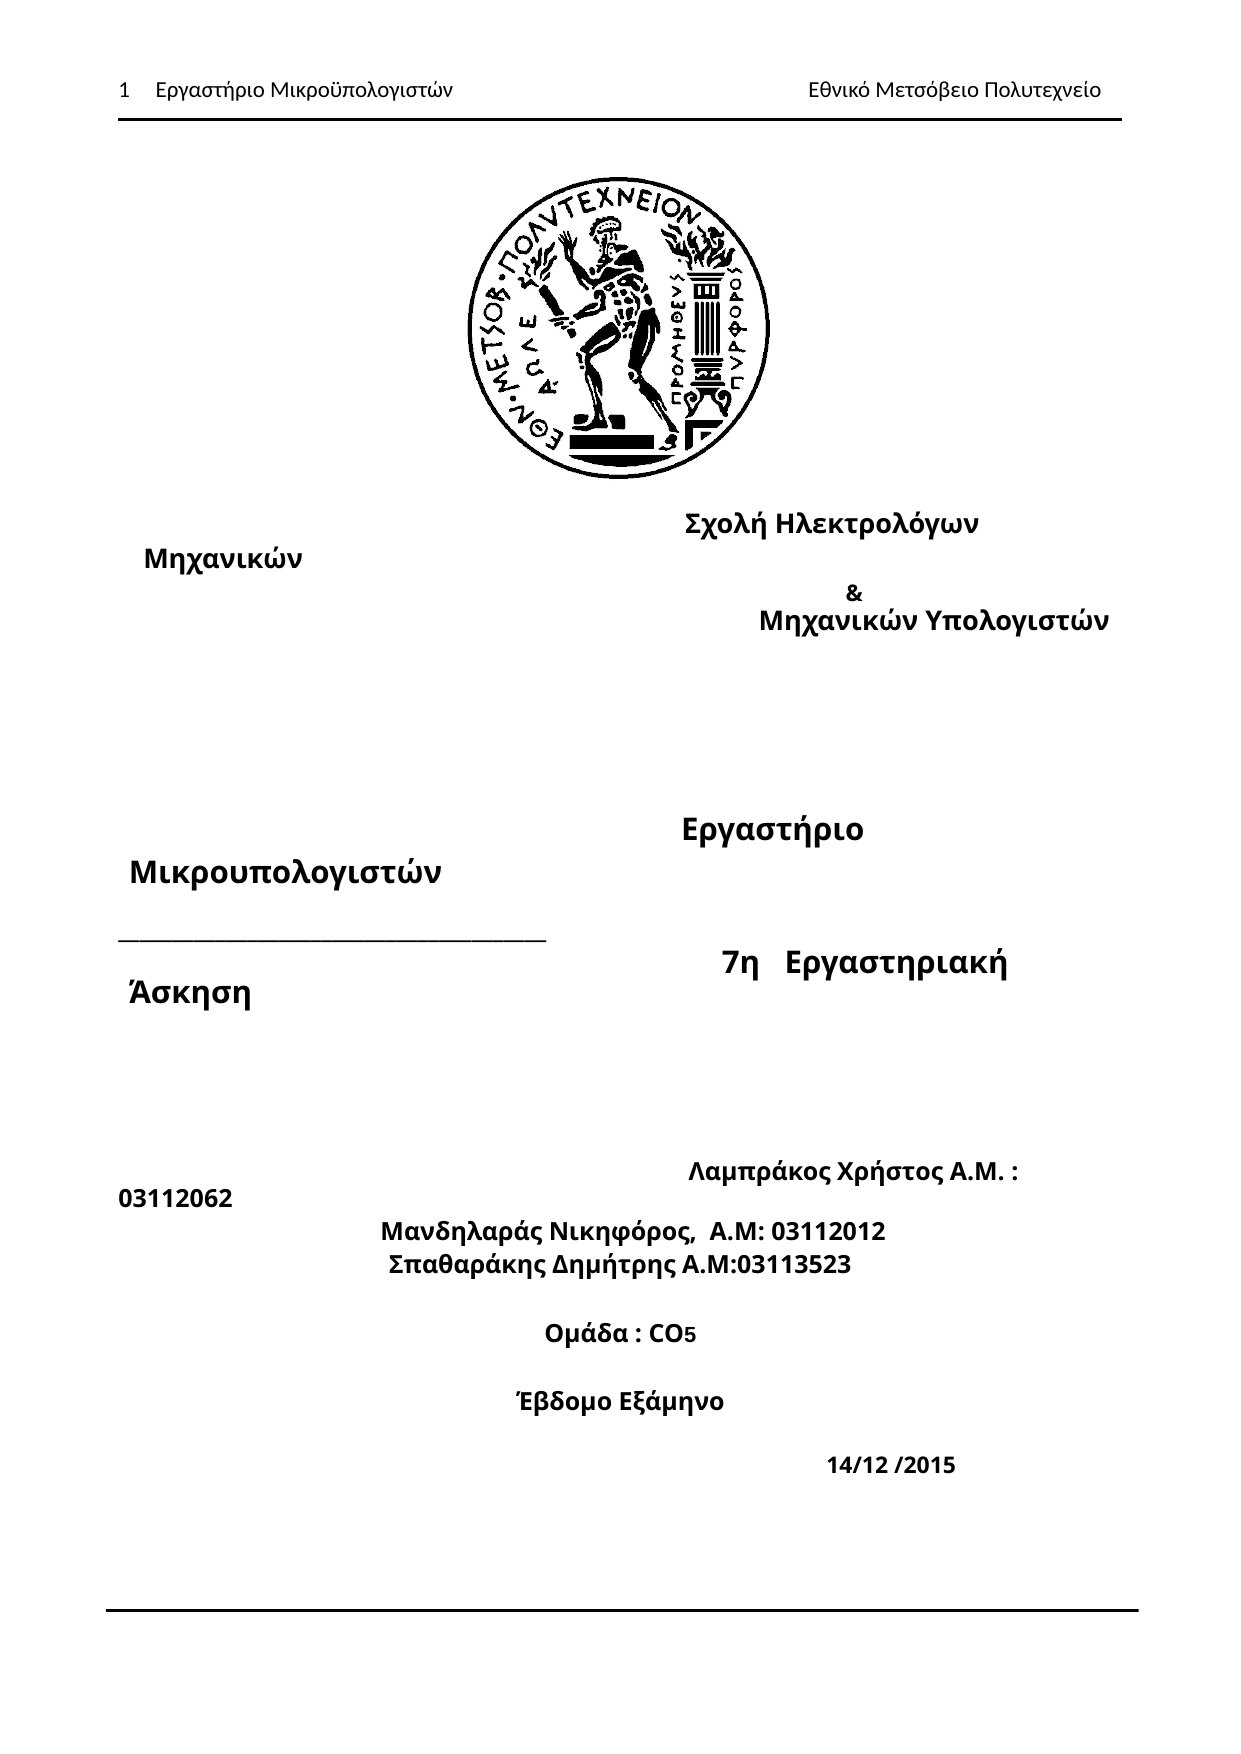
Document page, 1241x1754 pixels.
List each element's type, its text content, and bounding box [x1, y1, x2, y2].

text & [143, 576, 1122, 607]
text 7η Εργαστηριακή Άσκηση [128, 947, 1122, 1013]
text Μανδηλαράς Νικηφόρος, Α.Μ: 03112012 [118, 1213, 1122, 1247]
picture [464, 173, 776, 482]
text Σχολή Ηλεκτρολόγων Μηχανικών [143, 504, 1122, 576]
text 14/12 /2015 [118, 1449, 1122, 1480]
text Εργαστήριο Μικρουπολογιστών [128, 807, 1122, 892]
text Λαμπράκος Χρήστος Α.Μ. : 03112062 [118, 1159, 1122, 1213]
text ________________________________________ [118, 892, 1122, 947]
text Μηχανικών Υπολογιστών [118, 607, 1122, 636]
text Έβδομο Εξάμηνο [118, 1383, 1122, 1417]
text Ομάδα : CO5 [118, 1315, 1122, 1349]
text Σπαθαράκης Δημήτρης Α.Μ:03113523 [118, 1247, 1122, 1315]
